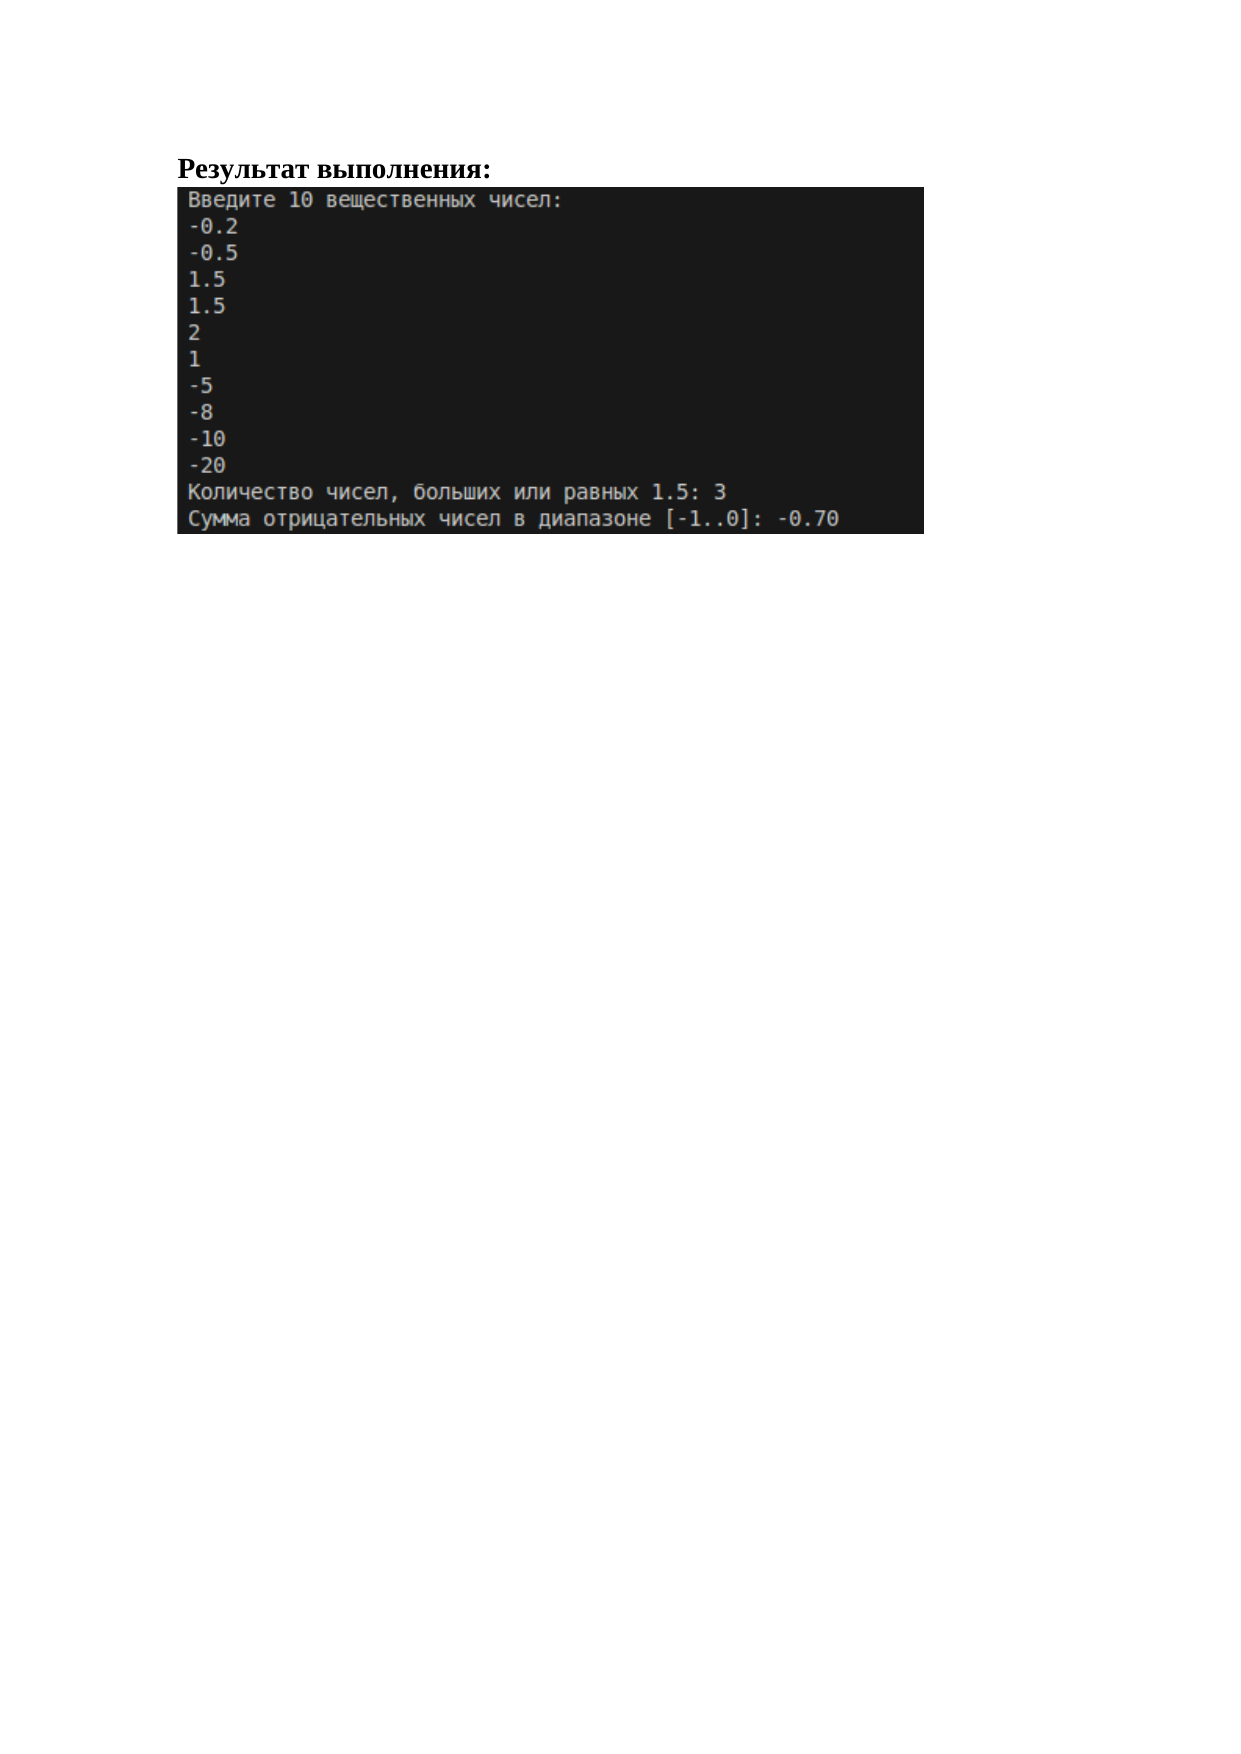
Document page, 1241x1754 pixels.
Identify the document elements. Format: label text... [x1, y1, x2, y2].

list Результат выполнения: [177, 152, 1152, 185]
